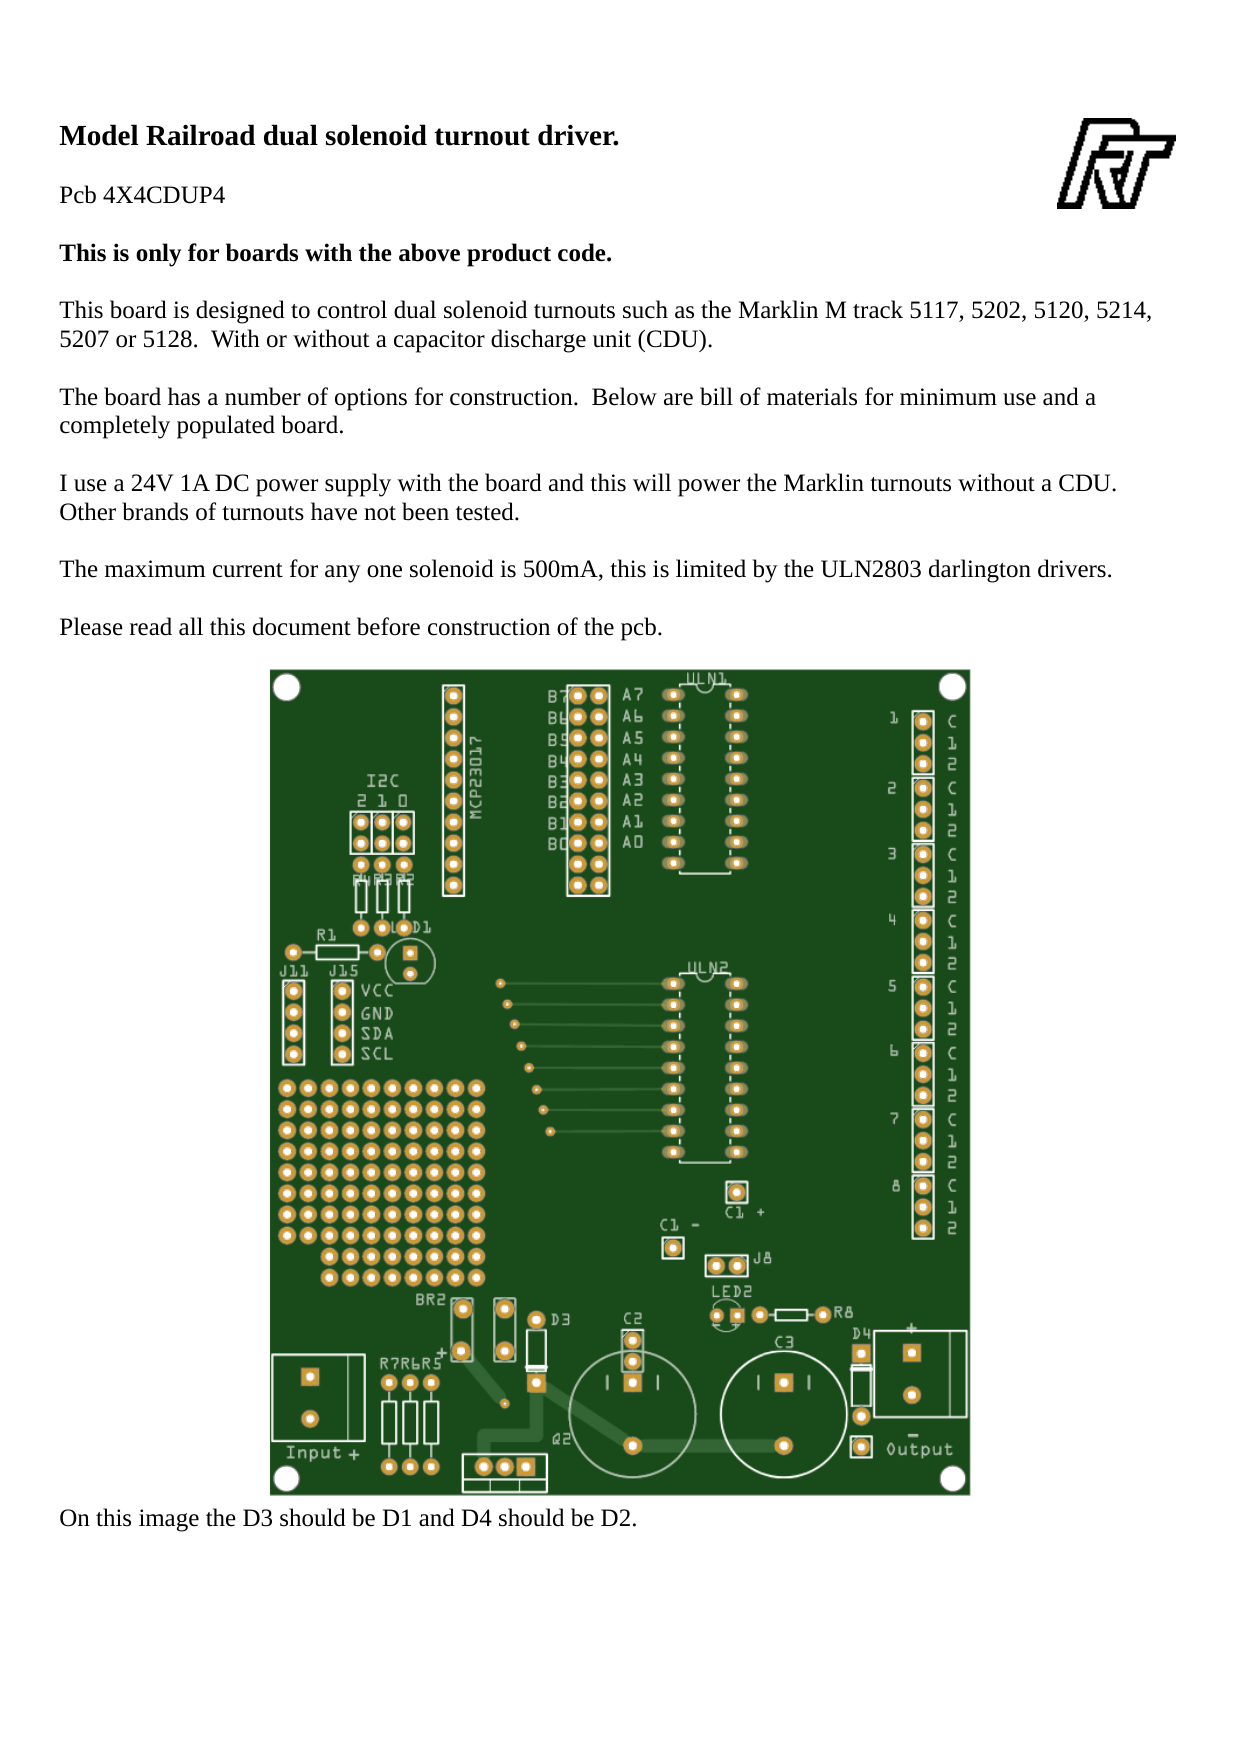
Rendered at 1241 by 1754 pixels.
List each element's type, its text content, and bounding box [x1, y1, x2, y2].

text Pcb 4X4CDUP4 [59, 180, 1057, 209]
picture [269, 669, 971, 1496]
text Please read all this document before construction of the pcb. [59, 612, 1181, 640]
picture [1057, 118, 1176, 209]
text I use a 24V 1A DC power supply with the board and this will power the Marklin turnouts without a CDU. Other brands of turnouts have not been tested. [59, 468, 1181, 525]
text The maximum current for any one solenoid is 500mA, this is limited by the ULN2803 darlington drivers. [59, 554, 1181, 583]
text On this image the D3 should be D1 and D4 should be D2. [59, 1503, 1181, 1532]
text This board is designed to control dual solenoid turnouts such as the Marklin M track 5117, 5202, 5120, 5214, 5207 or 5128. With or without a capacitor discharge unit (CDU). [59, 295, 1181, 353]
text The board has a number of options for construction. Below are bill of materials for minimum use and a completely populated board. [59, 382, 1181, 439]
text Model Railroad dual solenoid turnout driver. [59, 118, 1057, 152]
text This is only for boards with the above product code. [59, 238, 1181, 267]
